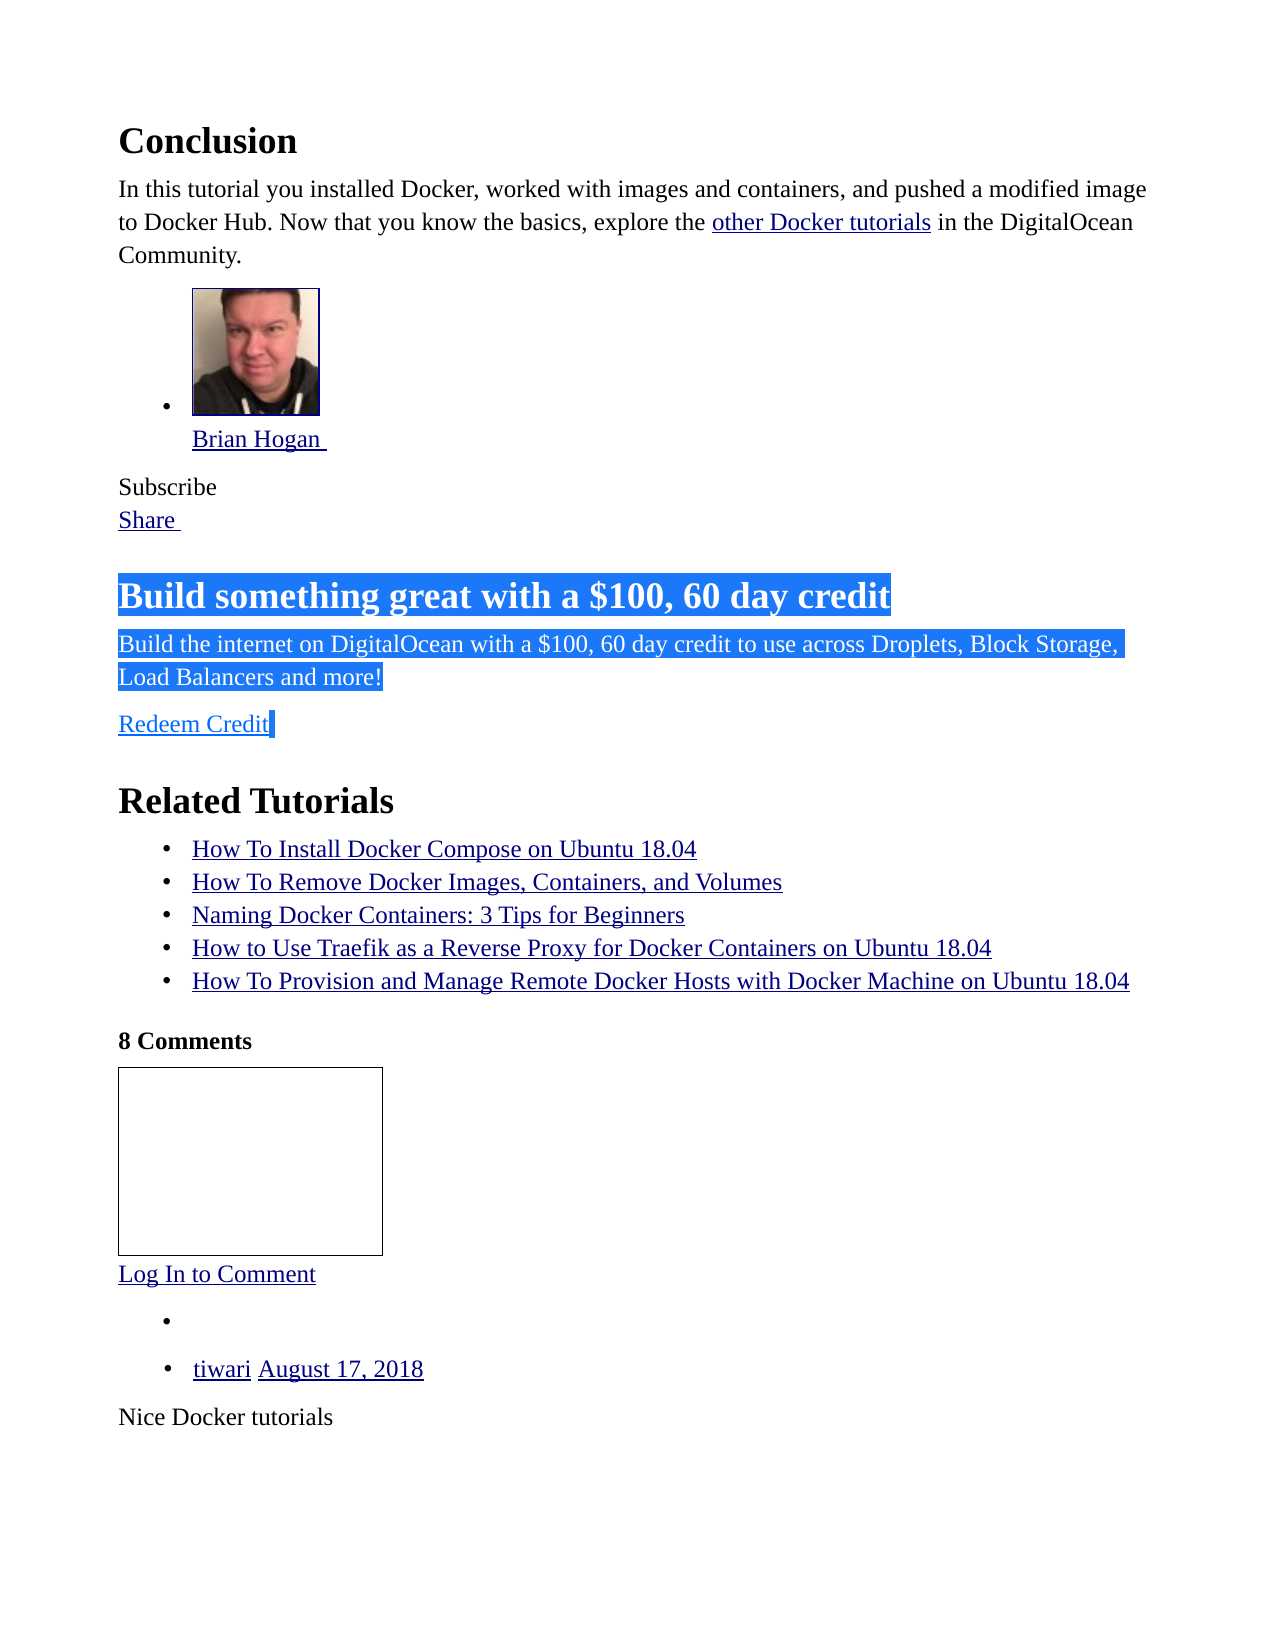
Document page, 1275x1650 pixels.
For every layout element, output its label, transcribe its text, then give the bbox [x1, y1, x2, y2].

list How to Use Traefik as a Reverse Proxy for Docker Containers on Ubuntu 18.04 [162, 933, 1157, 961]
subtitle 8 Comments [118, 1026, 1157, 1054]
subtitle Build something great with a $100, 60 day credit [118, 573, 1157, 616]
list tiwari August 17, 2018 [164, 1354, 1157, 1383]
text Redeem Credit [118, 709, 1157, 738]
text Build the internet on DigitalOcean with a $100, 60 day credit to use across Droplets, Block Storage, Load Balancers and more! [118, 629, 1157, 691]
list How To Install Docker Compose on Ubuntu 18.04 [162, 834, 1157, 862]
text In this tutorial you installed Docker, worked with images and containers, and pushed a modified image to Docker Hub. Now that you know the basics, explore the other Docker tutorials in the DigitalOcean Community. [118, 174, 1157, 268]
subtitle Related Tutorials [118, 778, 1157, 821]
text Log In to Comment [118, 1259, 1157, 1288]
text Nice Docker tutorials [118, 1402, 1157, 1431]
list How To Remove Docker Images, Containers, and Volumes [162, 867, 1157, 895]
subtitle Conclusion [118, 118, 1157, 161]
list How To Provision and Manage Remote Docker Hosts with Docker Machine on Ubuntu 18.04 [162, 966, 1157, 994]
list Brian Hogan [162, 424, 1157, 453]
text Subscribe [118, 472, 1157, 501]
text Share [118, 505, 1157, 534]
picture [193, 289, 318, 414]
list Naming Docker Containers: 3 Tips for Beginners [162, 900, 1157, 928]
